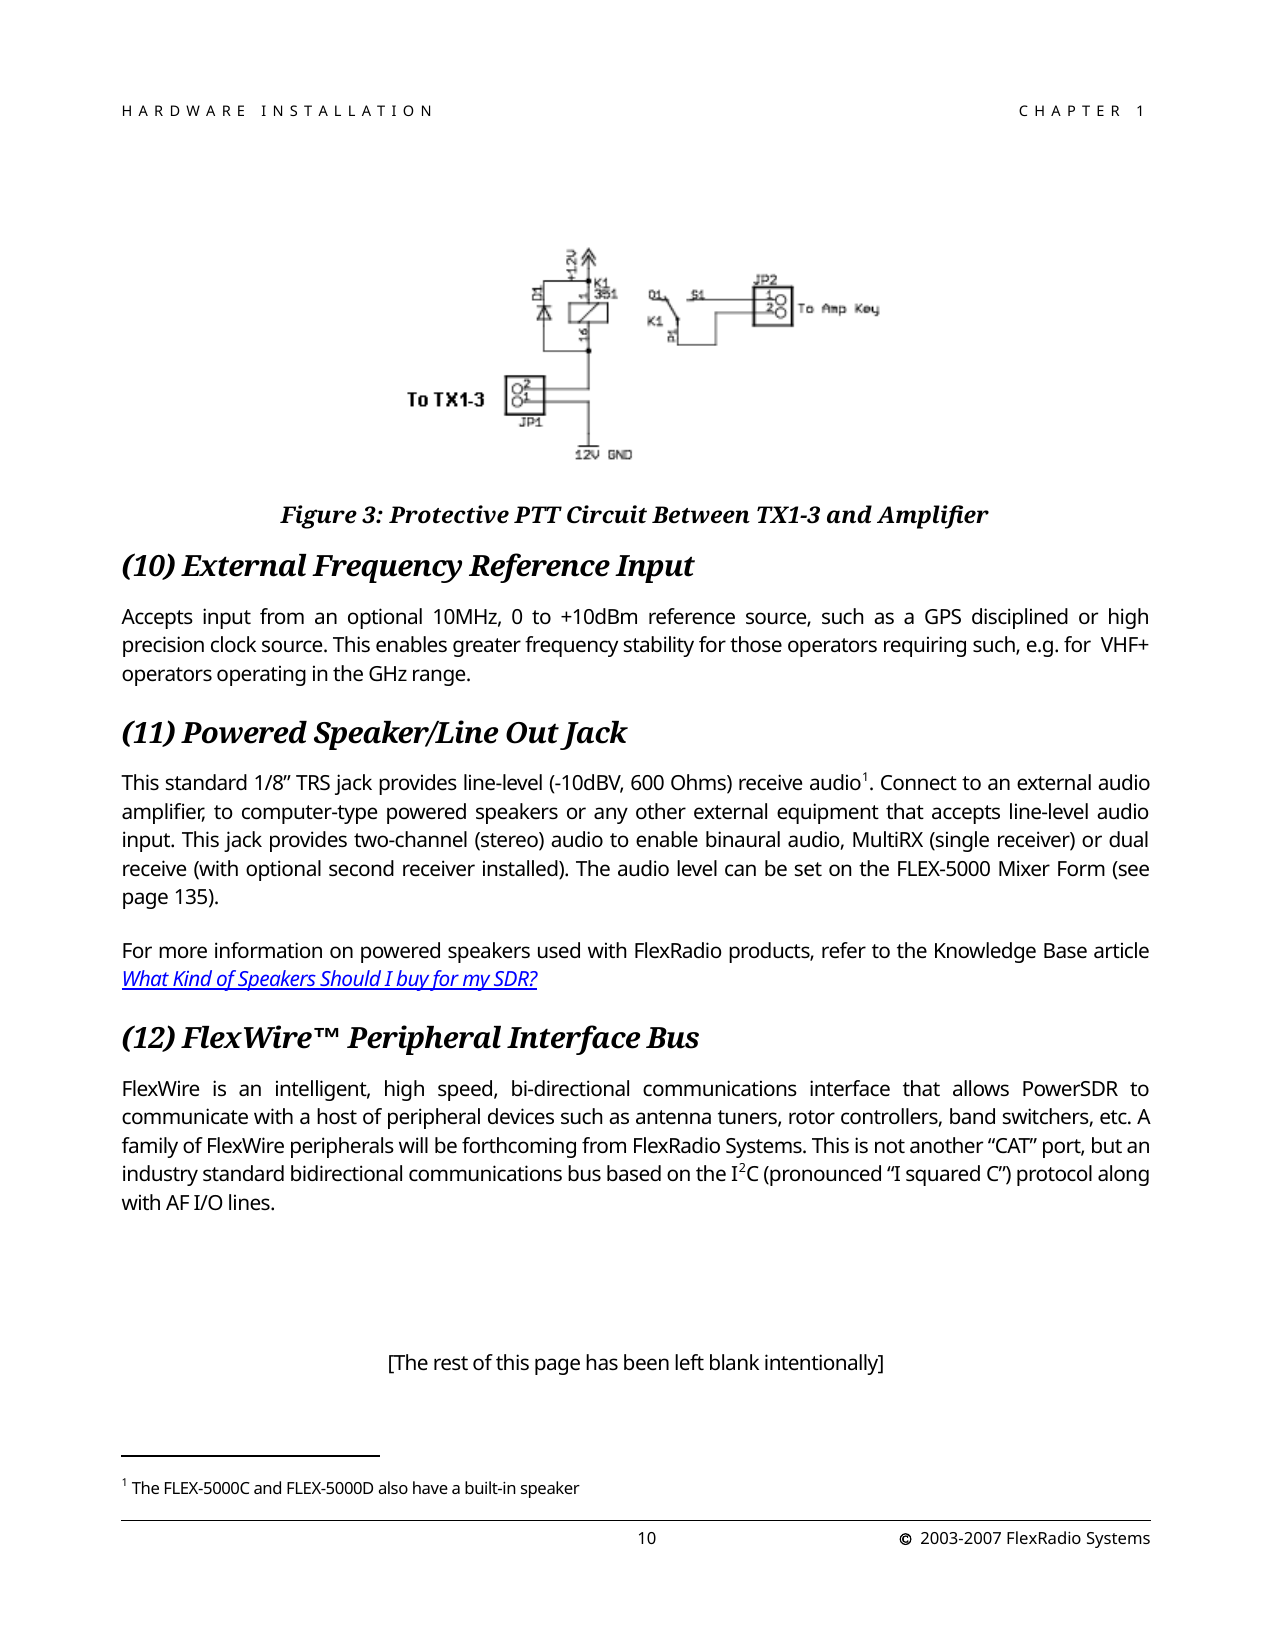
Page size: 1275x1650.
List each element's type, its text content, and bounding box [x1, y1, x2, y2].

subtitle (10) External Frequency Reference Input [121, 546, 1151, 585]
subtitle (12) FlexWire™ Peripheral Interface Bus [121, 1018, 1151, 1057]
text FlexWire is an intelligent, high speed, bi-directional communications interface that allows PowerSDR to communicate with a host of peripheral devices such as antenna tuners, rotor controllers, band switchers, etc. A family of FlexWire peripherals will be forthcoming from FlexRadio Systems. This is not another “CAT” port, but an industry standard bidirectional communications bus based on the I2C (pronounced “I squared C”) protocol along with AF I/O lines. [121, 1074, 1151, 1216]
subtitle (11) Powered Speaker/Line Out Jack [121, 712, 1151, 752]
text For more information on powered speakers used with FlexRadio products, refer to the Knowledge Base article What Kind of Speakers Should I buy for my SDR? [121, 936, 1151, 993]
text Figure 3: Protective PTT Circuit Between TX1-3 and Amplifier [121, 241, 1151, 530]
text Accepts input from an optional 10MHz, 0 to +10dBm reference source, such as a GPS disciplined or high precision clock source. This enables greater frequency stability for those operators requiring such, e.g. for VHF+ operators operating in the GHz range. [121, 602, 1151, 687]
text [The rest of this page has been left blank intentionally] [121, 1348, 1151, 1376]
text This standard 1/8” TRS jack provides line-level (-10dBV, 600 Ohms) receive audio. Connect to an external audio amplifier, to computer-type powered speakers or any other external equipment that accepts line-level audio input. This jack provides two-channel (stereo) audio to enable binaural audio, MultiRX (single receiver) or dual receive (with optional second receiver installed). The audio level can be set on the FLEX-5000 Mixer Form (see page 128). [121, 768, 1151, 911]
picture [375, 241, 897, 483]
text The FLEX-5000C and FLEX-5000D also have a built-in speaker [121, 1474, 1151, 1500]
